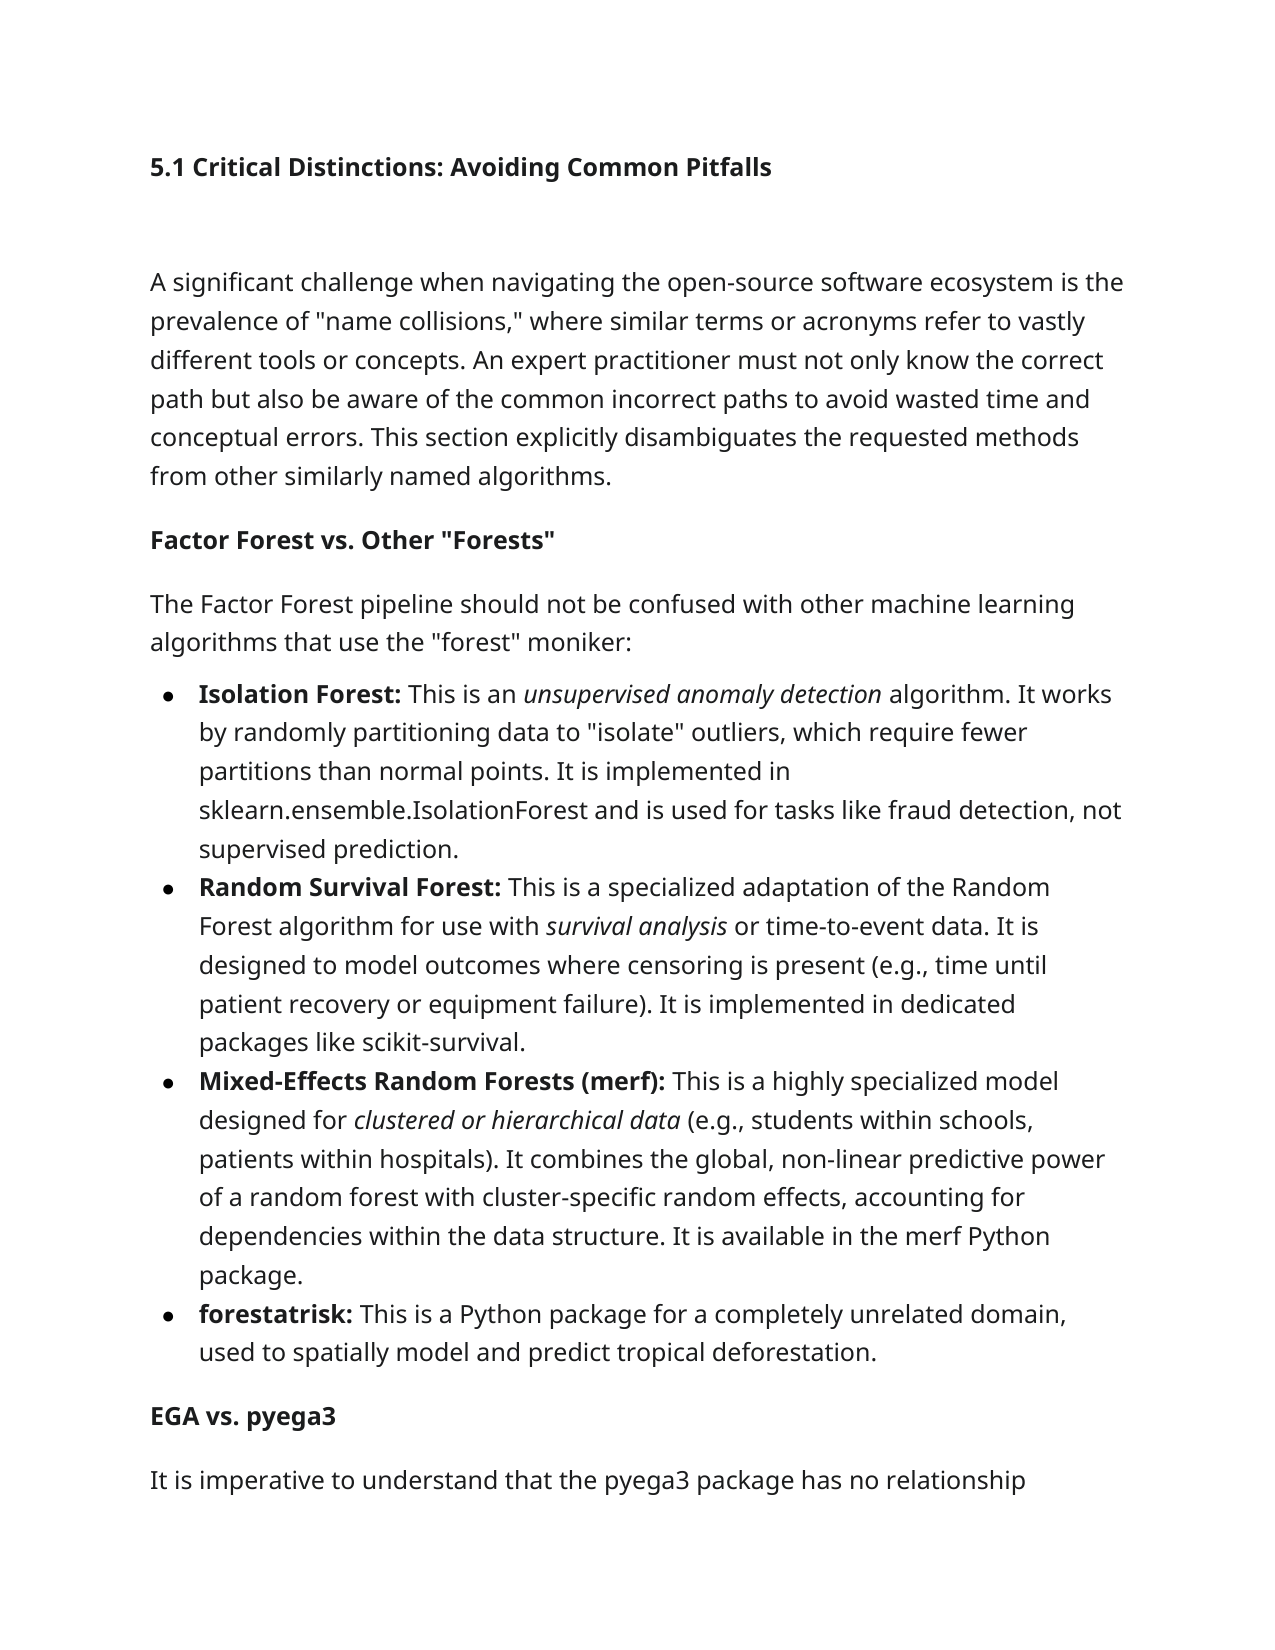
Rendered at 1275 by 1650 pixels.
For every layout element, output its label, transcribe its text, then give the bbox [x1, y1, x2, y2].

text Factor Forest vs. Other "Forests" [150, 522, 1125, 557]
list Mixed-Effects Random Forests (merf): This is a highly specialized model designed for clustered or hierarchical data (e.g., students within schools, patients within hospitals). It combines the global, non-linear predictive power of a random forest with cluster-specific random effects, accounting for dependencies within the data structure. It is available in the merf Python package. [161, 1064, 1125, 1292]
text EGA vs. pyega3 [150, 1399, 1125, 1433]
text A significant challenge when navigating the open-source software ecosystem is the prevalence of "name collisions," where similar terms or acronyms refer to vastly different tools or concepts. An expert practitioner must not only know the correct path but also be aware of the common incorrect paths to avoid wasted time and conceptual errors. This section explicitly disambiguates the requested methods from other similarly named algorithms. [150, 265, 1125, 493]
text It is imperative to understand that the pyega3 package has no relationship [150, 1462, 1125, 1497]
text The Factor Forest pipeline should not be confused with other machine learning algorithms that use the "forest" moniker: [150, 586, 1125, 659]
list forestatrisk: This is a Python package for a completely unrelated domain, used to spatially model and predict tropical deforestation. [161, 1296, 1125, 1369]
subtitle 5.1 Critical Distinctions: Avoiding Common Pitfalls [150, 150, 1125, 184]
list Random Survival Forest: This is a specialized adaptation of the Random Forest algorithm for use with survival analysis or time-to-event data. It is designed to model outcomes where censoring is present (e.g., time until patient recovery or equipment failure). It is implemented in dedicated packages like scikit-survival. [161, 870, 1125, 1059]
list Isolation Forest: This is an unsupervised anomaly detection algorithm. It works by randomly partitioning data to "isolate" outliers, which require fewer partitions than normal points. It is implemented in sklearn.ensemble.IsolationForest and is used for tasks like fraud detection, not supervised prediction. [161, 676, 1125, 865]
